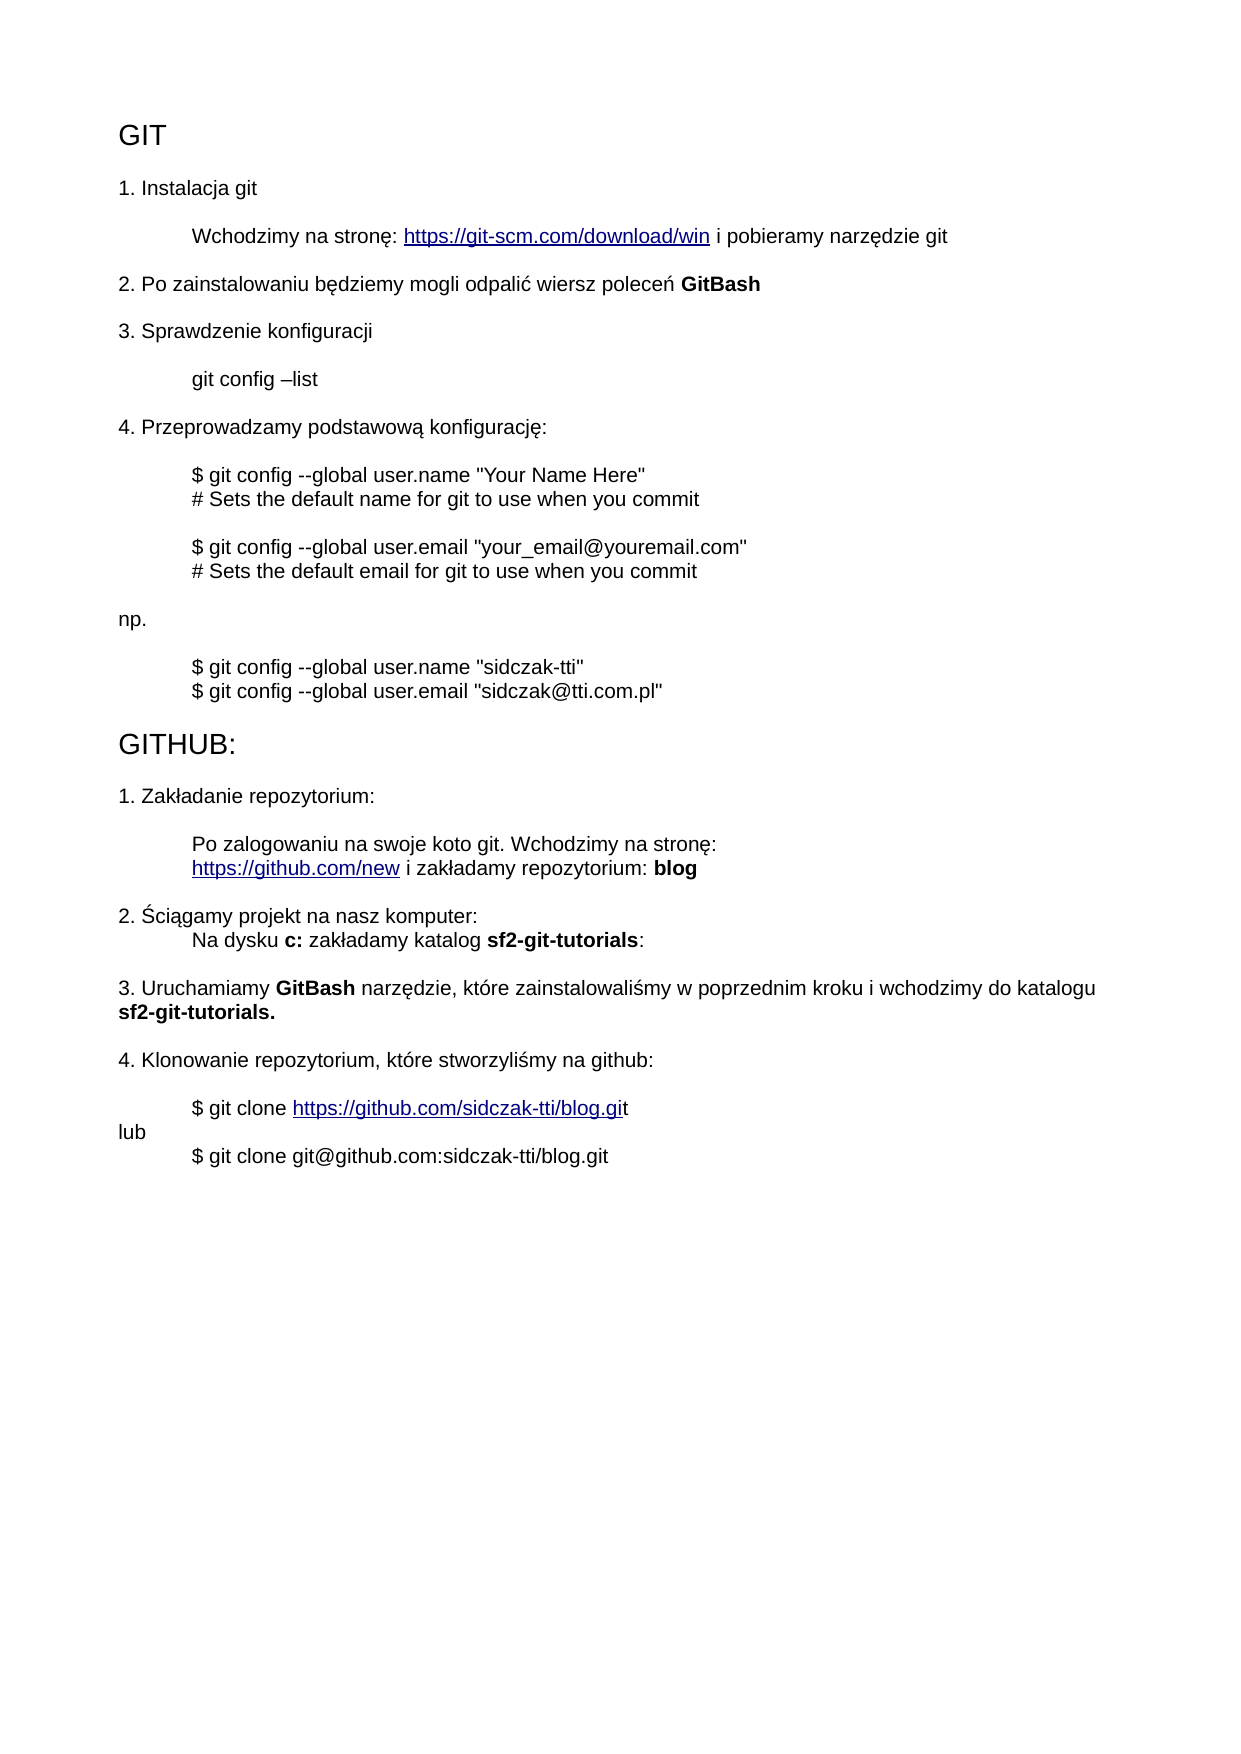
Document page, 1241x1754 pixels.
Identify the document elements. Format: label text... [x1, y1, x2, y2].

text 2. Po zainstalowaniu będziemy mogli odpalić wiersz poleceń GitBash [118, 271, 1122, 295]
text GITHUB: [118, 727, 1122, 760]
text $ git config --global user.email "your_email@youremail.com" [118, 535, 1122, 559]
text # Sets the default email for git to use when you commit [118, 559, 1122, 583]
text lub [118, 1119, 1122, 1143]
text $ git config --global user.name "sidczak-tti" [118, 655, 1122, 679]
text GIT [118, 118, 1122, 152]
text # Sets the default name for git to use when you commit [118, 487, 1122, 511]
text np. [118, 607, 1122, 631]
text $ git config --global user.name "Your Name Here" [118, 463, 1122, 487]
text 4. Klonowanie repozytorium, które stworzyliśmy na github: [118, 1048, 1122, 1072]
text $ git config --global user.email "sidczak@tti.com.pl" [118, 679, 1122, 703]
text $ git clone https://github.com/sidczak-tti/blog.git [118, 1096, 1122, 1119]
text git config –list [118, 367, 1122, 391]
text $ git clone git@github.com:sidczak-tti/blog.git [118, 1143, 1122, 1167]
text 3. Sprawdzenie konfiguracji [118, 319, 1122, 343]
text https://github.com/new i zakładamy repozytorium: blog [118, 856, 1122, 880]
text 4. Przeprowadzamy podstawową konfigurację: [118, 415, 1122, 439]
text 3. Uruchamiamy GitBash narzędzie, które zainstalowaliśmy w poprzednim kroku i wchodzimy do katalogu sf2-git-tutorials. [118, 976, 1122, 1024]
text 2. Ściągamy projekt na nasz komputer: [118, 904, 1122, 928]
text Na dysku c: zakładamy katalog sf2-git-tutorials: [118, 928, 1122, 952]
text Wchodzimy na stronę: https://git-scm.com/download/win i pobieramy narzędzie git [118, 223, 1122, 247]
text 1. Zakładanie repozytorium: [118, 784, 1122, 808]
text Po zalogowaniu na swoje koto git. Wchodzimy na stronę: [118, 832, 1122, 856]
text 1. Instalacja git [118, 176, 1122, 199]
